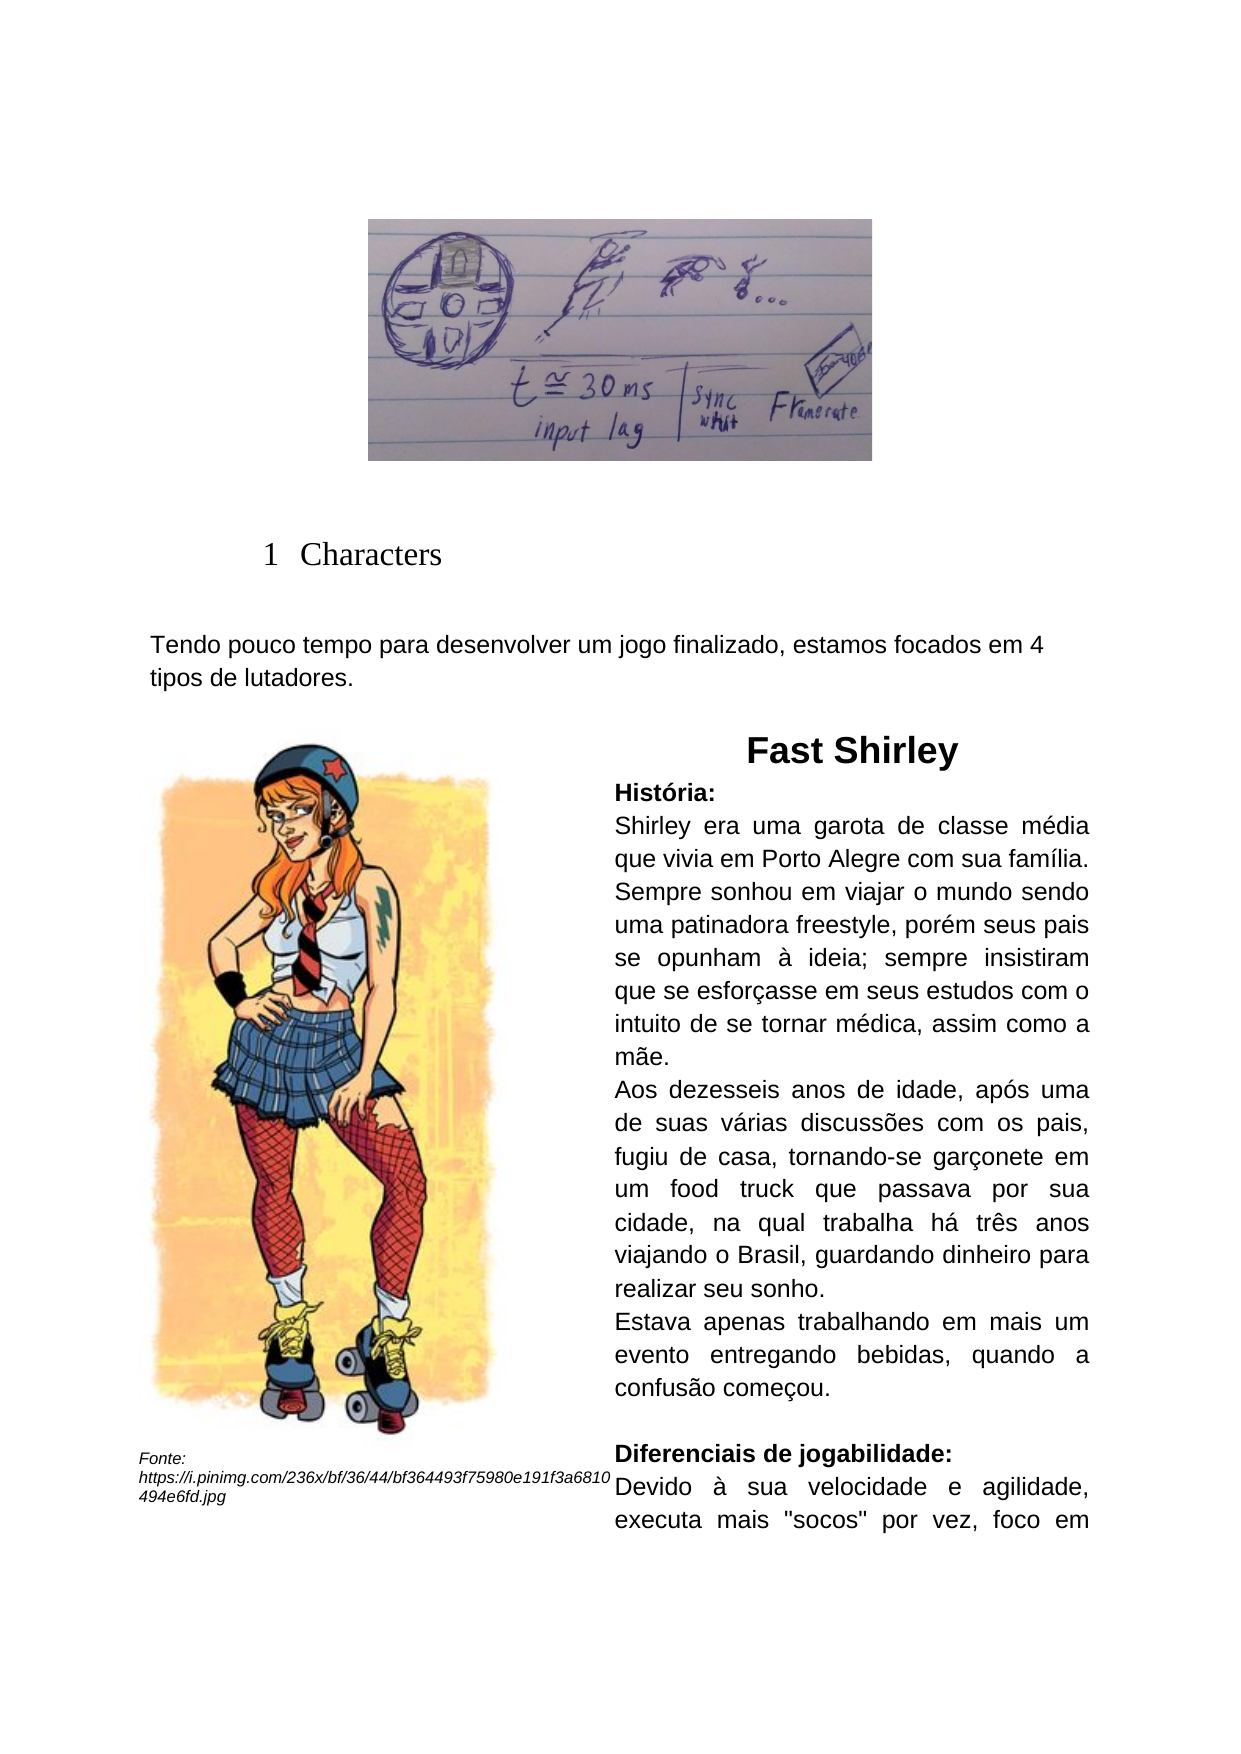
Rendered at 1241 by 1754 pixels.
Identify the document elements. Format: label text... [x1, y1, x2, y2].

text Tendo pouco tempo para desenvolver um jogo finalizado, estamos focados em 4 tipos de lutadores. [150, 629, 1090, 691]
table_cell Fonte: https://i.pinimg.com/236x/bf/36/44/bf364493f75980e191f3a6810494e6fd.jpg [139, 1449, 614, 1533]
table_header [508, 729, 614, 1449]
table_header Fast Shirley História: Shirley era uma garota de classe média que vivia em Porto Alegre com sua família. Sempre sonhou em viajar o mundo sendo uma patinadora freestyle, porém seus pais se opunham à ideia; sempre insistiram que se esforçasse em seus estudos com o intuito de se tornar médica, assim como a mãe. Aos dezesseis anos de idade, após uma de suas várias discussões com os pais, fugiu de casa, tornando-se garçonete em um food truck que passava por sua cidade, na qual trabalha há três anos viajando o Brasil, guardando dinheiro para realizar seu sonho. Estava apenas trabalhando em mais um evento entregando bebidas, quando a confusão começou. Diferenciais de jogabilidade: Devido à sua velocidade e agilidade, executa mais "socos" por vez, foco em [614, 729, 1090, 1533]
picture [138, 728, 508, 1449]
list Characters [262, 534, 1090, 573]
picture [368, 219, 873, 461]
